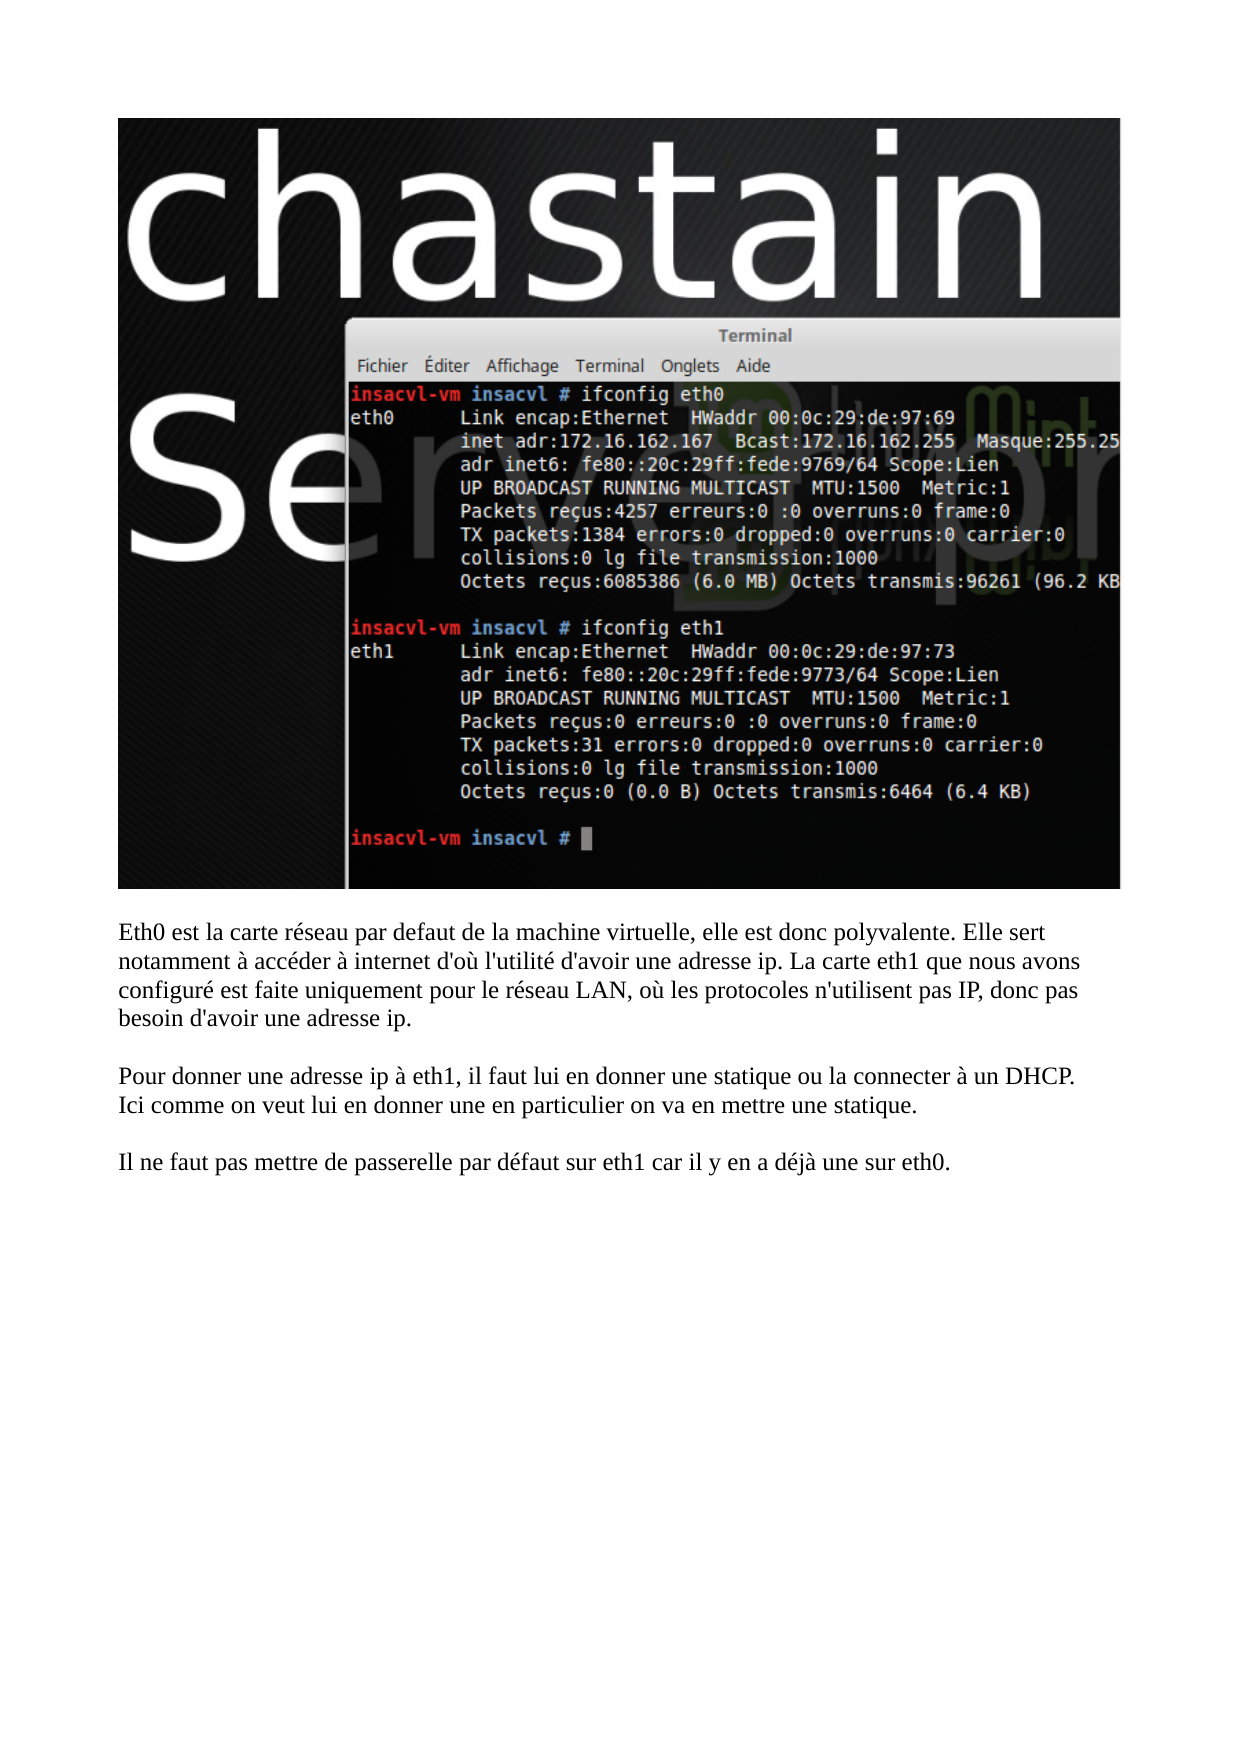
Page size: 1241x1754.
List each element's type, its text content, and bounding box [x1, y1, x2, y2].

text Il ne faut pas mettre de passerelle par défaut sur eth1 car il y en a déjà une sur eth0. [118, 1147, 1122, 1176]
text Eth0 est la carte réseau par defaut de la machine virtuelle, elle est donc polyvalente. Elle sert notamment à accéder à internet d'où l'utilité d'avoir une adresse ip. La carte eth1 que nous avons configuré est faite uniquement pour le réseau LAN, où les protocoles n'utilisent pas IP, donc pas besoin d'avoir une adresse ip. [118, 917, 1122, 1032]
text Pour donner une adresse ip à eth1, il faut lui en donner une statique ou la connecter à un DHCP. [118, 1061, 1122, 1090]
text Ici comme on veut lui en donner une en particulier on va en mettre une statique. [118, 1090, 1122, 1118]
picture [118, 118, 1123, 889]
